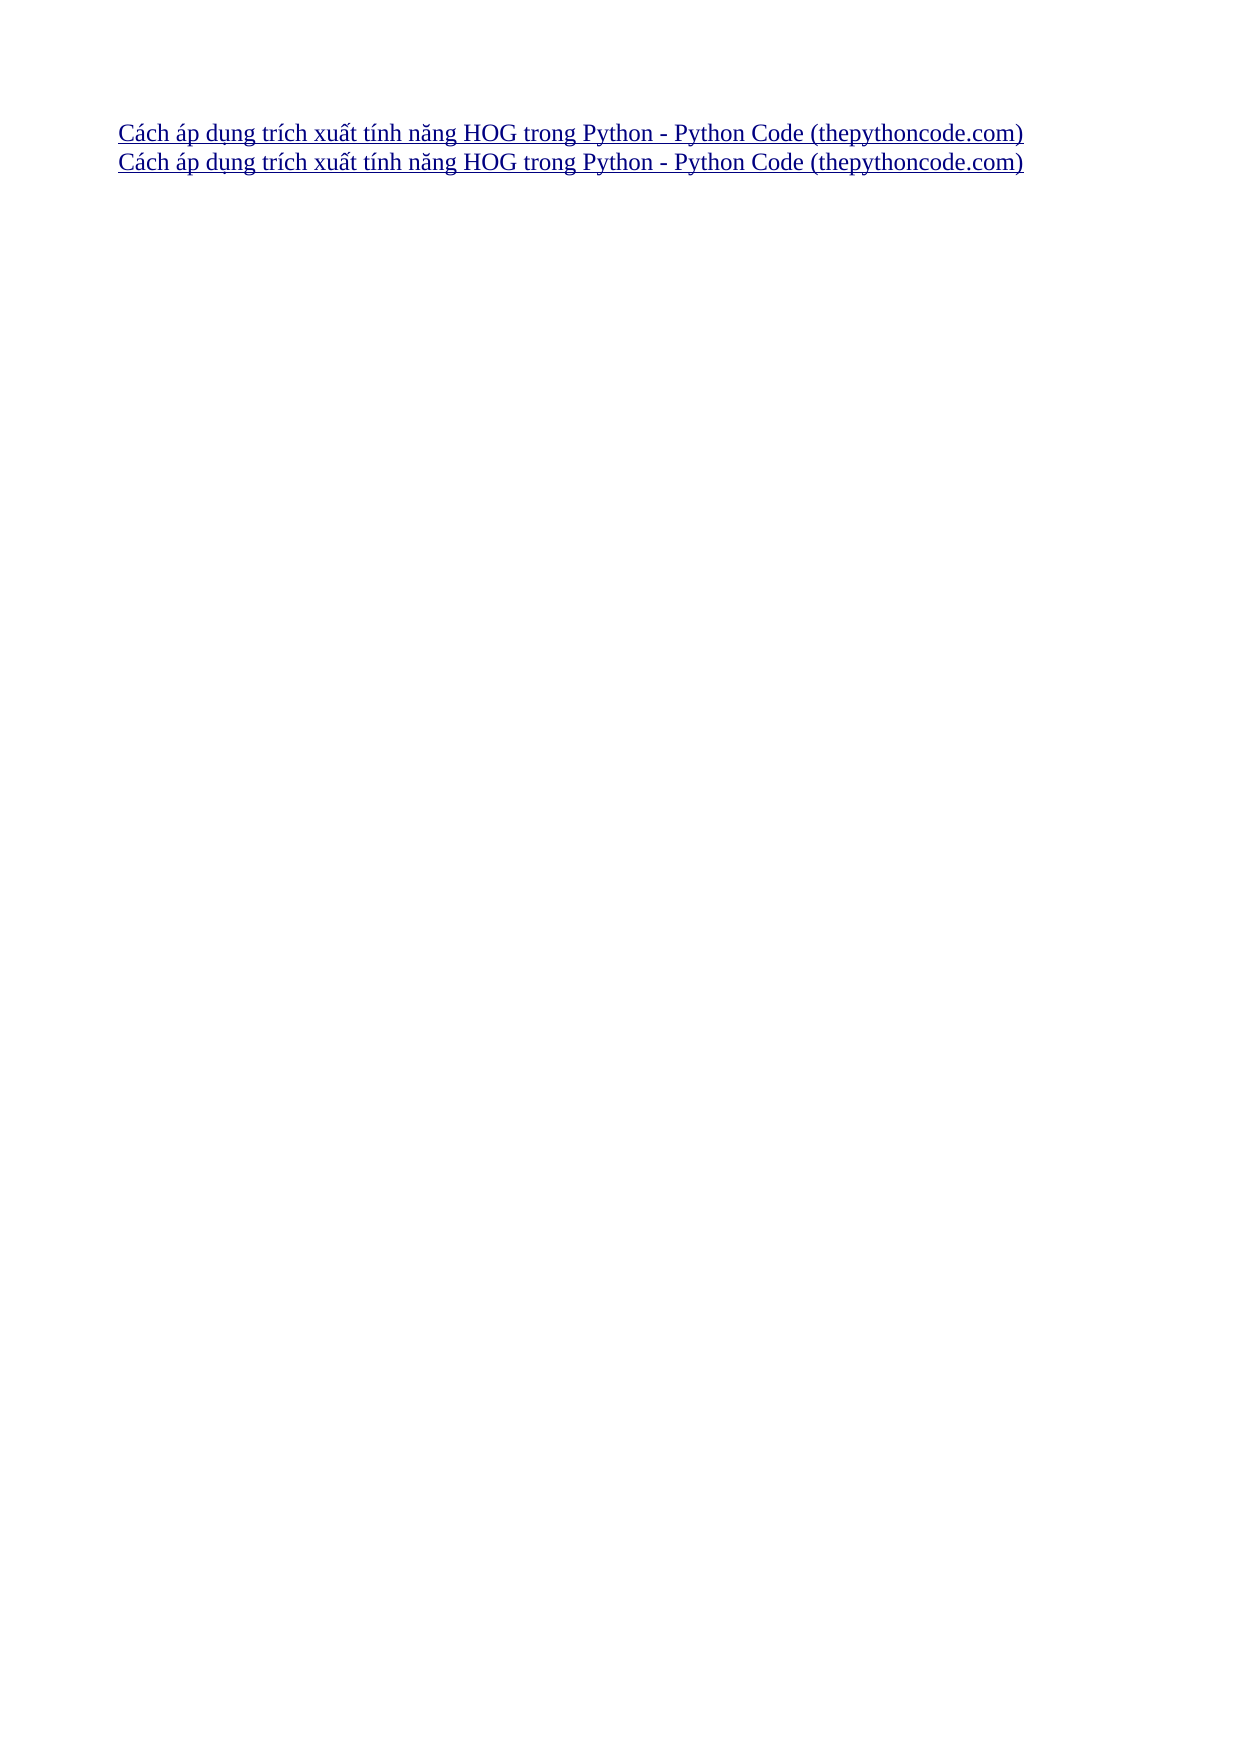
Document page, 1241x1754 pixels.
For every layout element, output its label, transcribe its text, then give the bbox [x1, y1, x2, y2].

text Cách áp dụng trích xuất tính năng HOG trong Python - Python Code (thepythoncode.com) [118, 147, 1122, 176]
text Cách áp dụng trích xuất tính năng HOG trong Python - Python Code (thepythoncode.com) [118, 118, 1122, 147]
